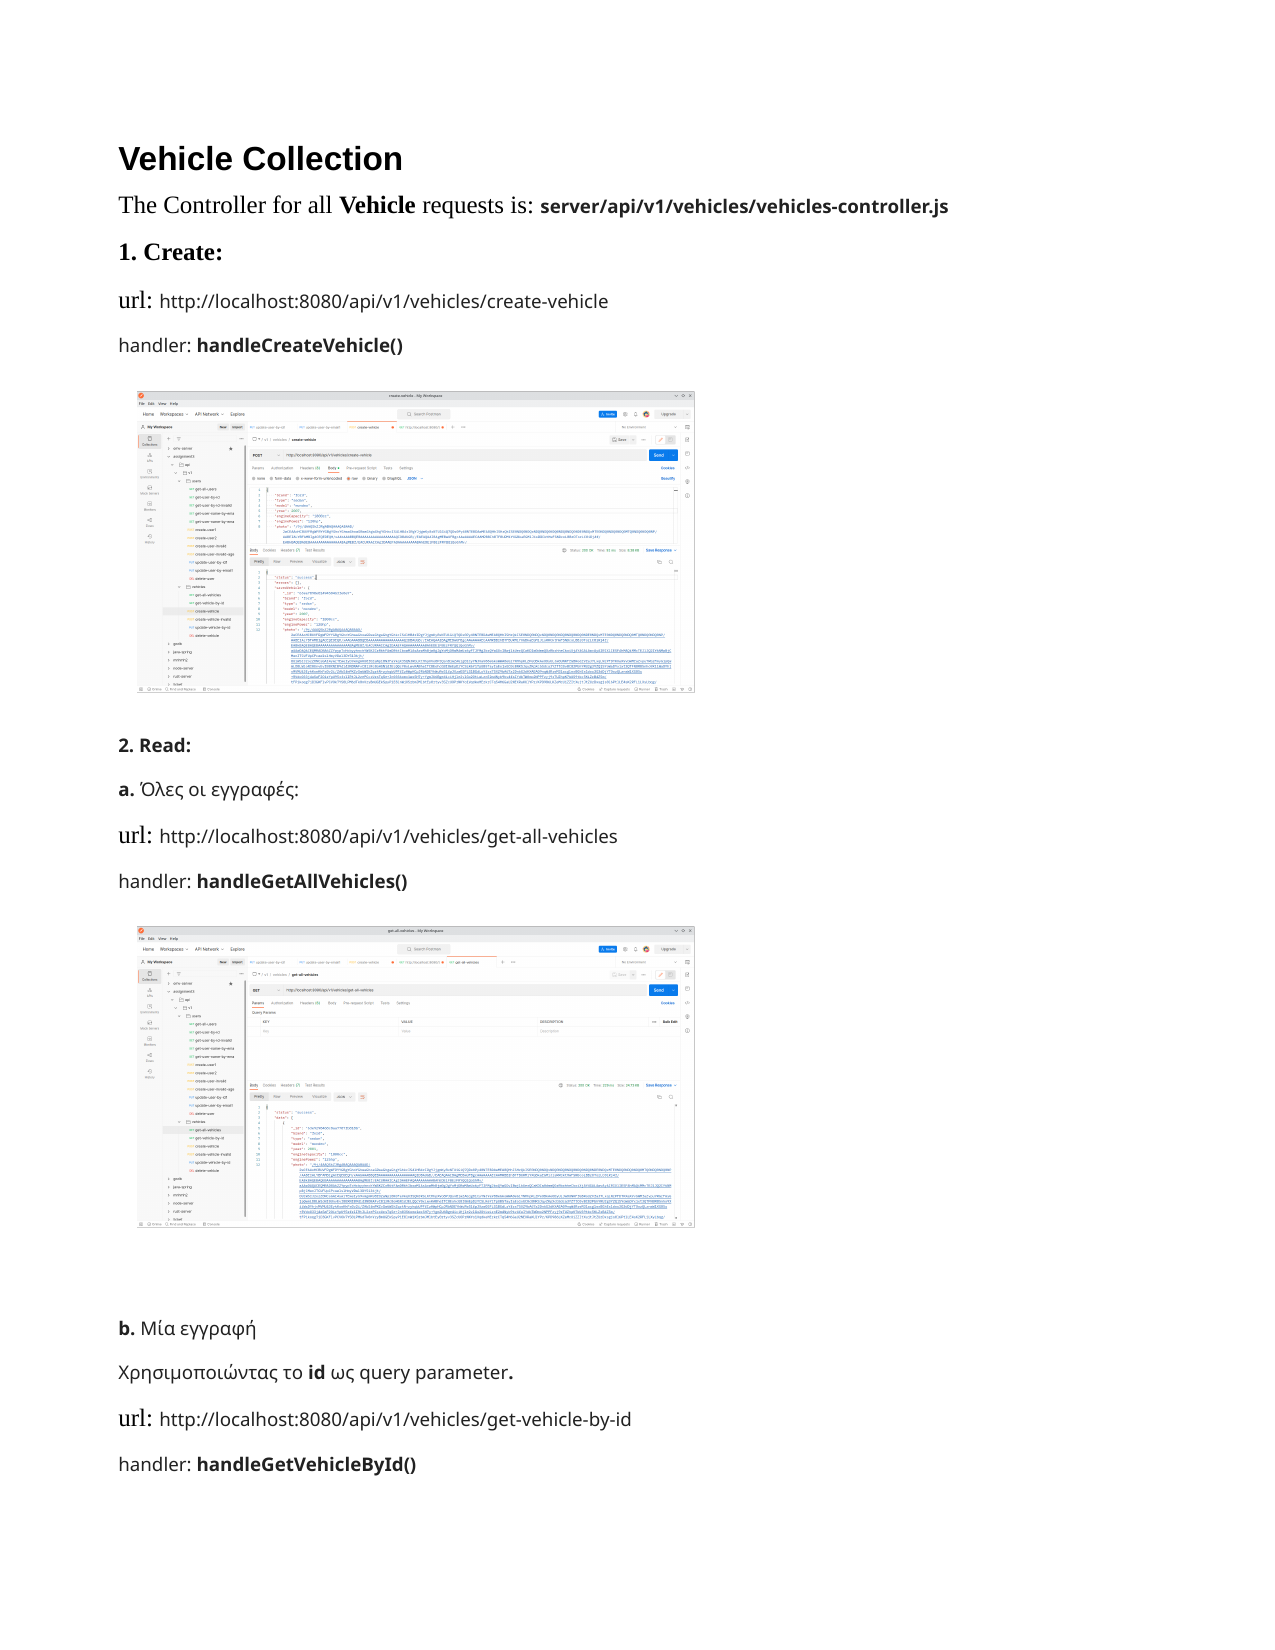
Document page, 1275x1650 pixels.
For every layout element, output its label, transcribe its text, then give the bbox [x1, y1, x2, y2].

text 1. Create: [118, 237, 1157, 266]
subtitle Vehicle Collection [118, 139, 1157, 177]
text a. Όλες οι εγγραφές: [118, 777, 1157, 802]
text handler: handleGetVehicleById() [118, 1451, 1157, 1476]
text b. Μία εγγραφή [118, 1316, 1157, 1341]
text 2. Read: [118, 733, 1157, 758]
text The Controller for all Vehicle requests is: server/api/v1/vehicles/vehicles-controller.js [118, 190, 1157, 219]
text url: http://localhost:8080/api/v1/vehicles/create-vehicle [118, 285, 1157, 314]
picture [118, 911, 713, 1250]
text handler: handleCreateVehicle() [118, 333, 1157, 358]
picture [118, 376, 713, 715]
text Χρησιμοποιώντας το id ως query parameter. [118, 1359, 1157, 1385]
text handler: handleGetAllVehicles() [118, 868, 1157, 893]
text url: http://localhost:8080/api/v1/vehicles/get-vehicle-by-id [118, 1403, 1157, 1432]
text url: http://localhost:8080/api/v1/vehicles/get-all-vehicles [118, 820, 1157, 849]
